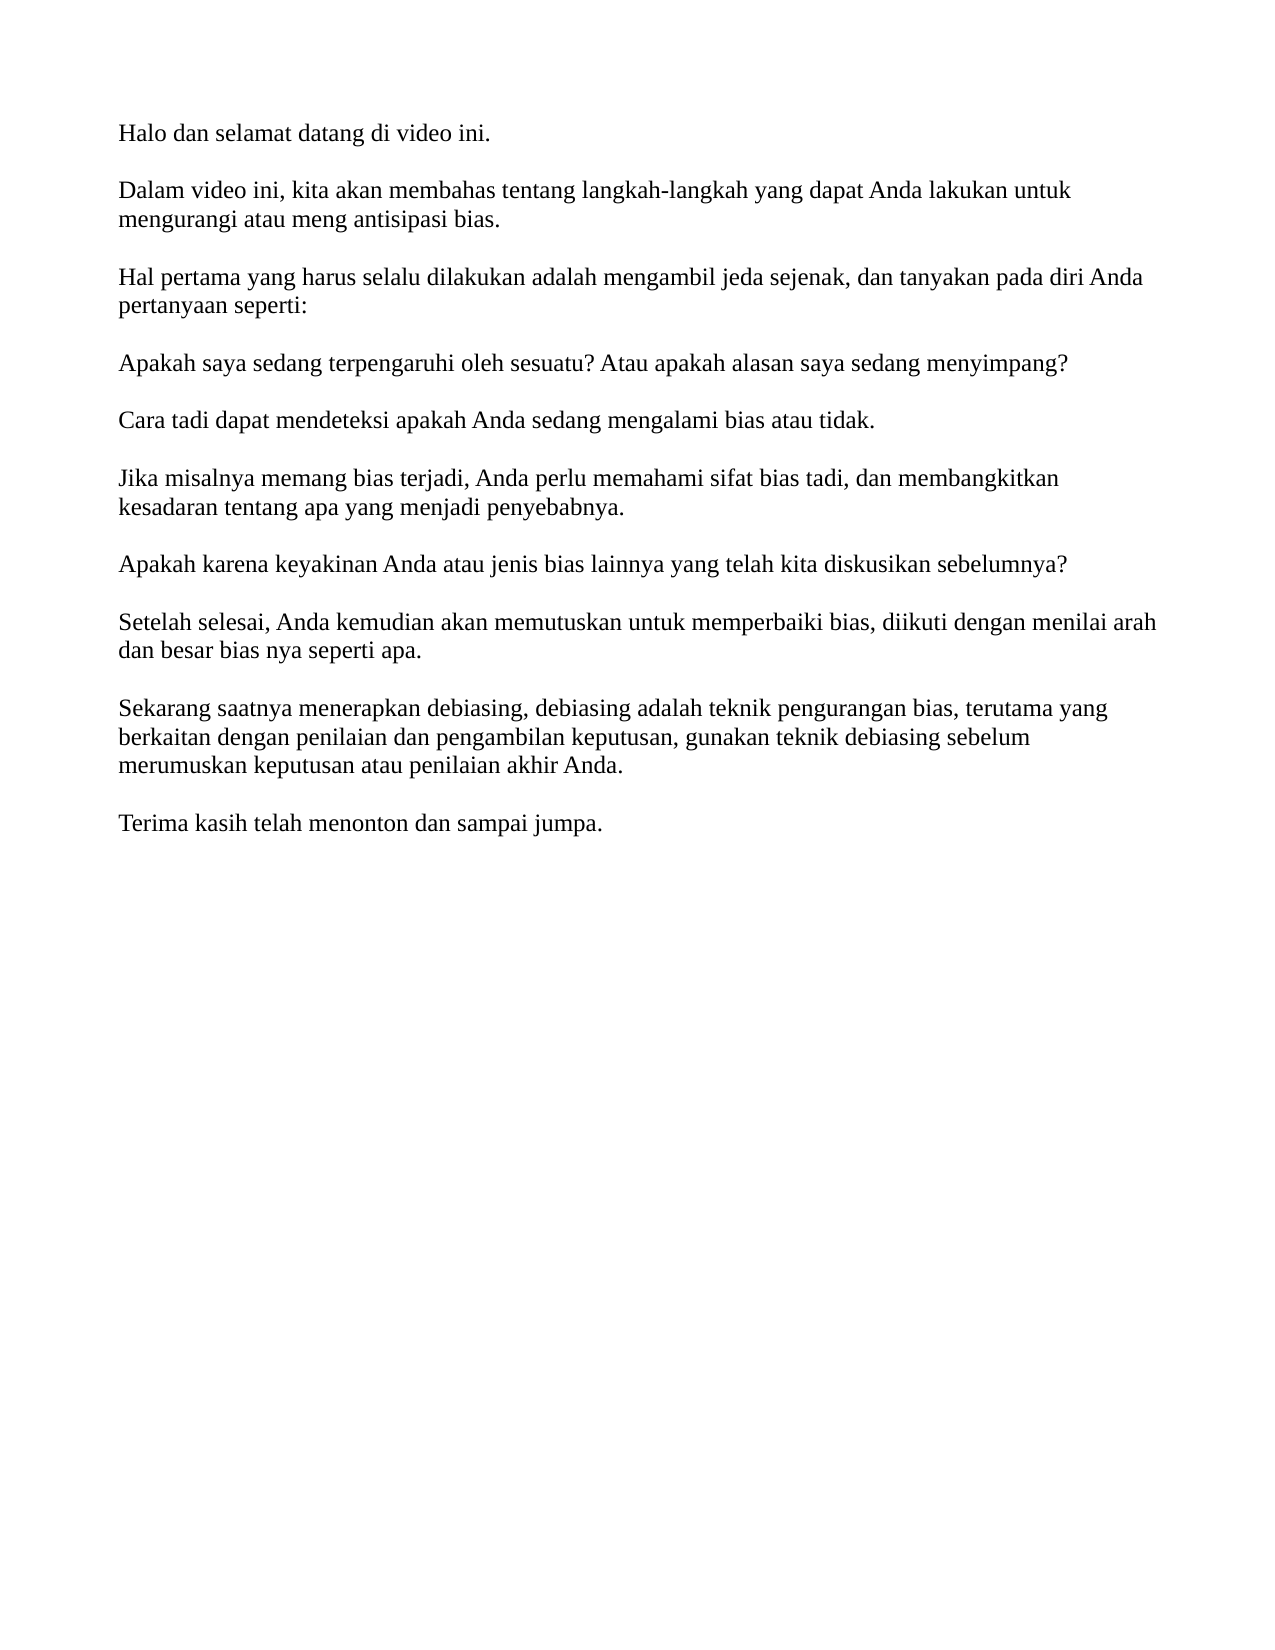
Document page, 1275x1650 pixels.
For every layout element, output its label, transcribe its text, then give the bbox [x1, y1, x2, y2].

text Apakah karena keyakinan Anda atau jenis bias lainnya yang telah kita diskusikan sebelumnya? [118, 549, 1157, 578]
text Apakah saya sedang terpengaruhi oleh sesuatu? Atau apakah alasan saya sedang menyimpang? [118, 348, 1157, 377]
text Hal pertama yang harus selalu dilakukan adalah mengambil jeda sejenak, dan tanyakan pada diri Anda pertanyaan seperti: [118, 262, 1157, 319]
text Halo dan selamat datang di video ini. [118, 118, 1157, 147]
text Setelah selesai, Anda kemudian akan memutuskan untuk memperbaiki bias, diikuti dengan menilai arah dan besar bias nya seperti apa. [118, 607, 1157, 664]
text Terima kasih telah menonton dan sampai jumpa. [118, 808, 1157, 837]
text Jika misalnya memang bias terjadi, Anda perlu memahami sifat bias tadi, dan membangkitkan kesadaran tentang apa yang menjadi penyebabnya. [118, 463, 1157, 521]
text Cara tadi dapat mendeteksi apakah Anda sedang mengalami bias atau tidak. [118, 406, 1157, 434]
text Sekarang saatnya menerapkan debiasing, debiasing adalah teknik pengurangan bias, terutama yang berkaitan dengan penilaian dan pengambilan keputusan, gunakan teknik debiasing sebelum merumuskan keputusan atau penilaian akhir Anda. [118, 693, 1157, 779]
text Dalam video ini, kita akan membahas tentang langkah-langkah yang dapat Anda lakukan untuk mengurangi atau meng antisipasi bias. [118, 176, 1157, 233]
